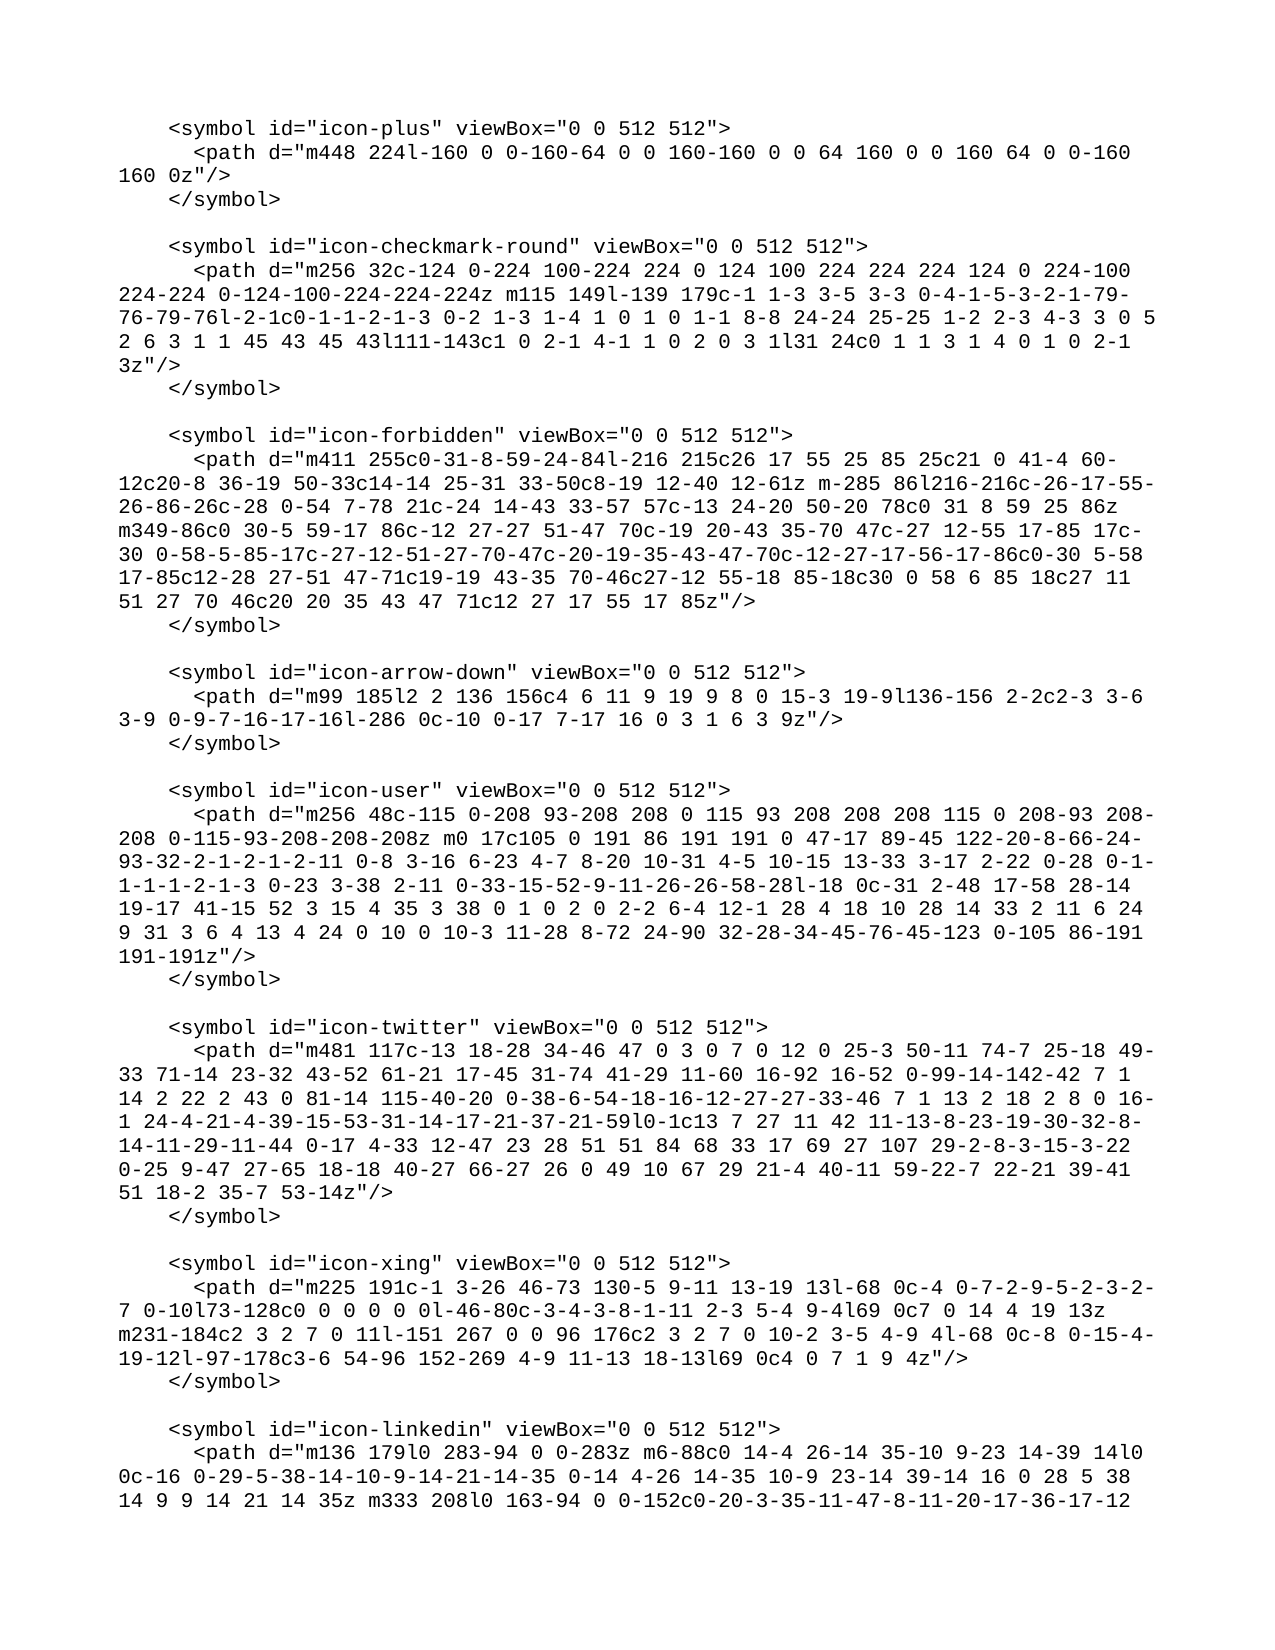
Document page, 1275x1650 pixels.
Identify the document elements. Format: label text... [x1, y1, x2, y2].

text <symbol id="icon-user" viewBox="0 0 512 512"> [118, 780, 1157, 804]
text <symbol id="icon-checkmark-round" viewBox="0 0 512 512"> [118, 236, 1157, 260]
text <path d="m256 48c-115 0-208 93-208 208 0 115 93 208 208 208 115 0 208-93 208-208 0-115-93-208-208-208z m0 17c105 0 191 86 191 191 0 47-17 89-45 122-20-8-66-24-93-32-2-1-2-1-2-11 0-8 3-16 6-23 4-7 8-20 10-31 4-5 10-15 13-33 3-17 2-22 0-28 0-1-1-1-1-2-1-3 0-23 3-38 2-11 0-33-15-52-9-11-26-26-58-28l-18 0c-31 2-48 17-58 28-14 19-17 41-15 52 3 15 4 35 3 38 0 1 0 2 0 2-2 6-4 12-1 28 4 18 10 28 14 33 2 11 6 24 9 31 3 6 4 13 4 24 0 10 0 10-3 11-28 8-72 24-90 32-28-34-45-76-45-123 0-105 86-191 191-191z"/> [118, 804, 1157, 969]
text </symbol> [118, 615, 1157, 638]
text <path d="m225 191c-1 3-26 46-73 130-5 9-11 13-19 13l-68 0c-4 0-7-2-9-5-2-3-2-7 0-10l73-128c0 0 0 0 0 0l-46-80c-3-4-3-8-1-11 2-3 5-4 9-4l69 0c7 0 14 4 19 13z m231-184c2 3 2 7 0 11l-151 267 0 0 96 176c2 3 2 7 0 10-2 3-5 4-9 4l-68 0c-8 0-15-4-19-12l-97-178c3-6 54-96 152-269 4-9 11-13 18-13l69 0c4 0 7 1 9 4z"/> [118, 1277, 1157, 1371]
text </symbol> [118, 733, 1157, 757]
text <path d="m256 32c-124 0-224 100-224 224 0 124 100 224 224 224 124 0 224-100 224-224 0-124-100-224-224-224z m115 149l-139 179c-1 1-3 3-5 3-3 0-4-1-5-3-2-1-79-76-79-76l-2-1c0-1-1-2-1-3 0-2 1-3 1-4 1 0 1 0 1-1 8-8 24-24 25-25 1-2 2-3 4-3 3 0 5 2 6 3 1 1 45 43 45 43l111-143c1 0 2-1 4-1 1 0 2 0 3 1l31 24c0 1 1 3 1 4 0 1 0 2-1 3z"/> [118, 260, 1157, 378]
text </symbol> [118, 969, 1157, 993]
text <path d="m411 255c0-31-8-59-24-84l-216 215c26 17 55 25 85 25c21 0 41-4 60-12c20-8 36-19 50-33c14-14 25-31 33-50c8-19 12-40 12-61z m-285 86l216-216c-26-17-55-26-86-26c-28 0-54 7-78 21c-24 14-43 33-57 57c-13 24-20 50-20 78c0 31 8 59 25 86z m349-86c0 30-5 59-17 86c-12 27-27 51-47 70c-19 20-43 35-70 47c-27 12-55 17-85 17c-30 0-58-5-85-17c-27-12-51-27-70-47c-20-19-35-43-47-70c-12-27-17-56-17-86c0-30 5-58 17-85c12-28 27-51 47-71c19-19 43-35 70-46c27-12 55-18 85-18c30 0 58 6 85 18c27 11 51 27 70 46c20 20 35 43 47 71c12 27 17 55 17 85z"/> [118, 449, 1157, 615]
text <symbol id="icon-linkedin" viewBox="0 0 512 512"> [118, 1419, 1157, 1442]
text <symbol id="icon-plus" viewBox="0 0 512 512"> [118, 118, 1157, 142]
text <path d="m481 117c-13 18-28 34-46 47 0 3 0 7 0 12 0 25-3 50-11 74-7 25-18 49-33 71-14 23-32 43-52 61-21 17-45 31-74 41-29 11-60 16-92 16-52 0-99-14-142-42 7 1 14 2 22 2 43 0 81-14 115-40-20 0-38-6-54-18-16-12-27-27-33-46 7 1 13 2 18 2 8 0 16-1 24-4-21-4-39-15-53-31-14-17-21-37-21-59l0-1c13 7 27 11 42 11-13-8-23-19-30-32-8-14-11-29-11-44 0-17 4-33 12-47 23 28 51 51 84 68 33 17 69 27 107 29-2-8-3-15-3-22 0-25 9-47 27-65 18-18 40-27 66-27 26 0 49 10 67 29 21-4 40-11 59-22-7 22-21 39-41 51 18-2 35-7 53-14z"/> [118, 1040, 1157, 1206]
text </symbol> [118, 189, 1157, 213]
text <path d="m448 224l-160 0 0-160-64 0 0 160-160 0 0 64 160 0 0 160 64 0 0-160 160 0z"/> [118, 142, 1157, 189]
text <path d="m99 185l2 2 136 156c4 6 11 9 19 9 8 0 15-3 19-9l136-156 2-2c2-3 3-6 3-9 0-9-7-16-17-16l-286 0c-10 0-17 7-17 16 0 3 1 6 3 9z"/> [118, 686, 1157, 733]
text <path d="m136 179l0 283-94 0 0-283z m6-88c0 14-4 26-14 35-10 9-23 14-39 14l0 0c-16 0-29-5-38-14-10-9-14-21-14-35 0-14 4-26 14-35 10-9 23-14 39-14 16 0 28 5 38 14 9 9 14 21 14 35z m333 208l0 163-94 0 0-152c0-20-3-35-11-47-8-11-20-17-36-17-12 [118, 1442, 1157, 1513]
text </symbol> [118, 378, 1157, 402]
text <symbol id="icon-arrow-down" viewBox="0 0 512 512"> [118, 662, 1157, 686]
text <symbol id="icon-xing" viewBox="0 0 512 512"> [118, 1253, 1157, 1277]
text <symbol id="icon-twitter" viewBox="0 0 512 512"> [118, 1017, 1157, 1040]
text <symbol id="icon-forbidden" viewBox="0 0 512 512"> [118, 426, 1157, 449]
text </symbol> [118, 1206, 1157, 1229]
text </symbol> [118, 1371, 1157, 1395]
